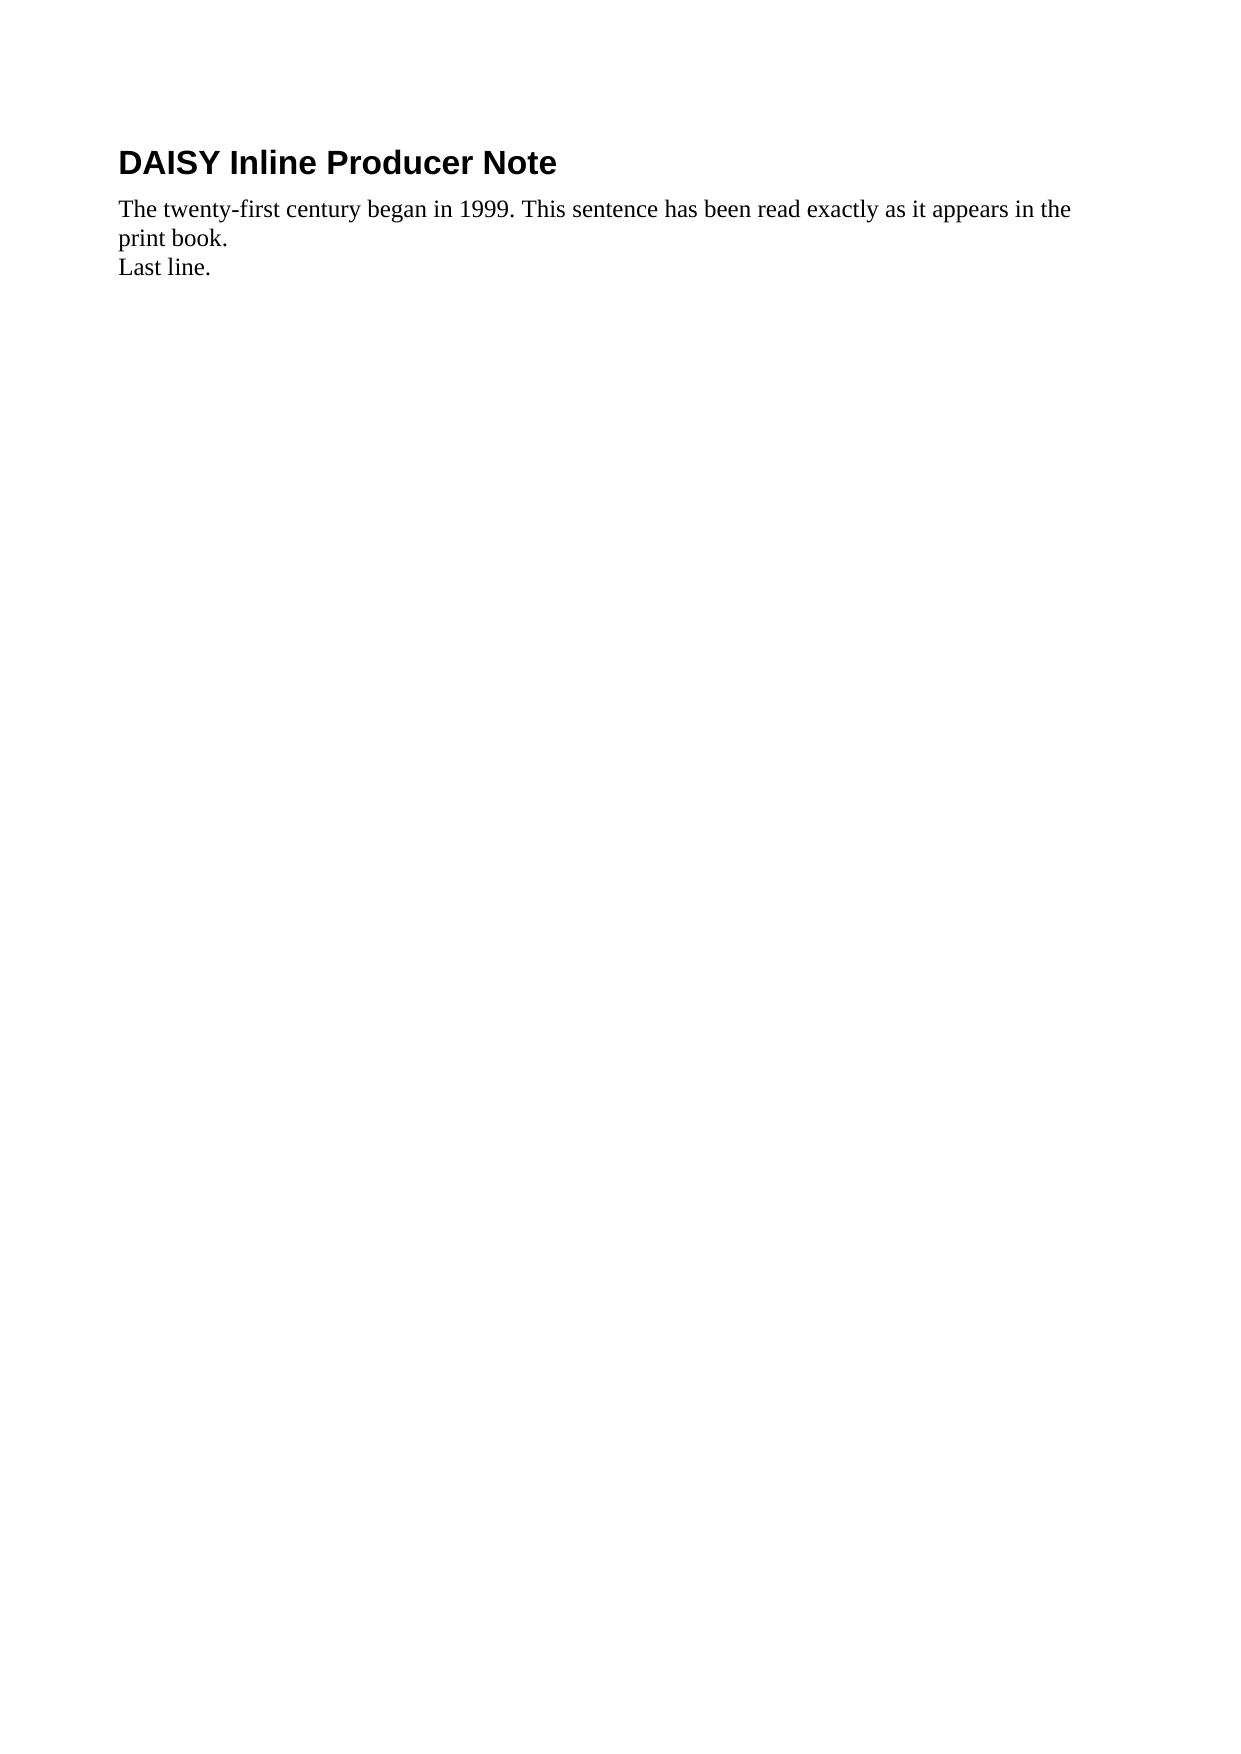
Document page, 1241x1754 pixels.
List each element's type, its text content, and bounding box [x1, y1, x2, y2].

text The twenty-first century began in 1999. This sentence has been read exactly as it appears in the print book. [118, 194, 1122, 252]
text Last line. [118, 252, 1122, 281]
subtitle DAISY Inline Producer Note [118, 143, 1122, 182]
